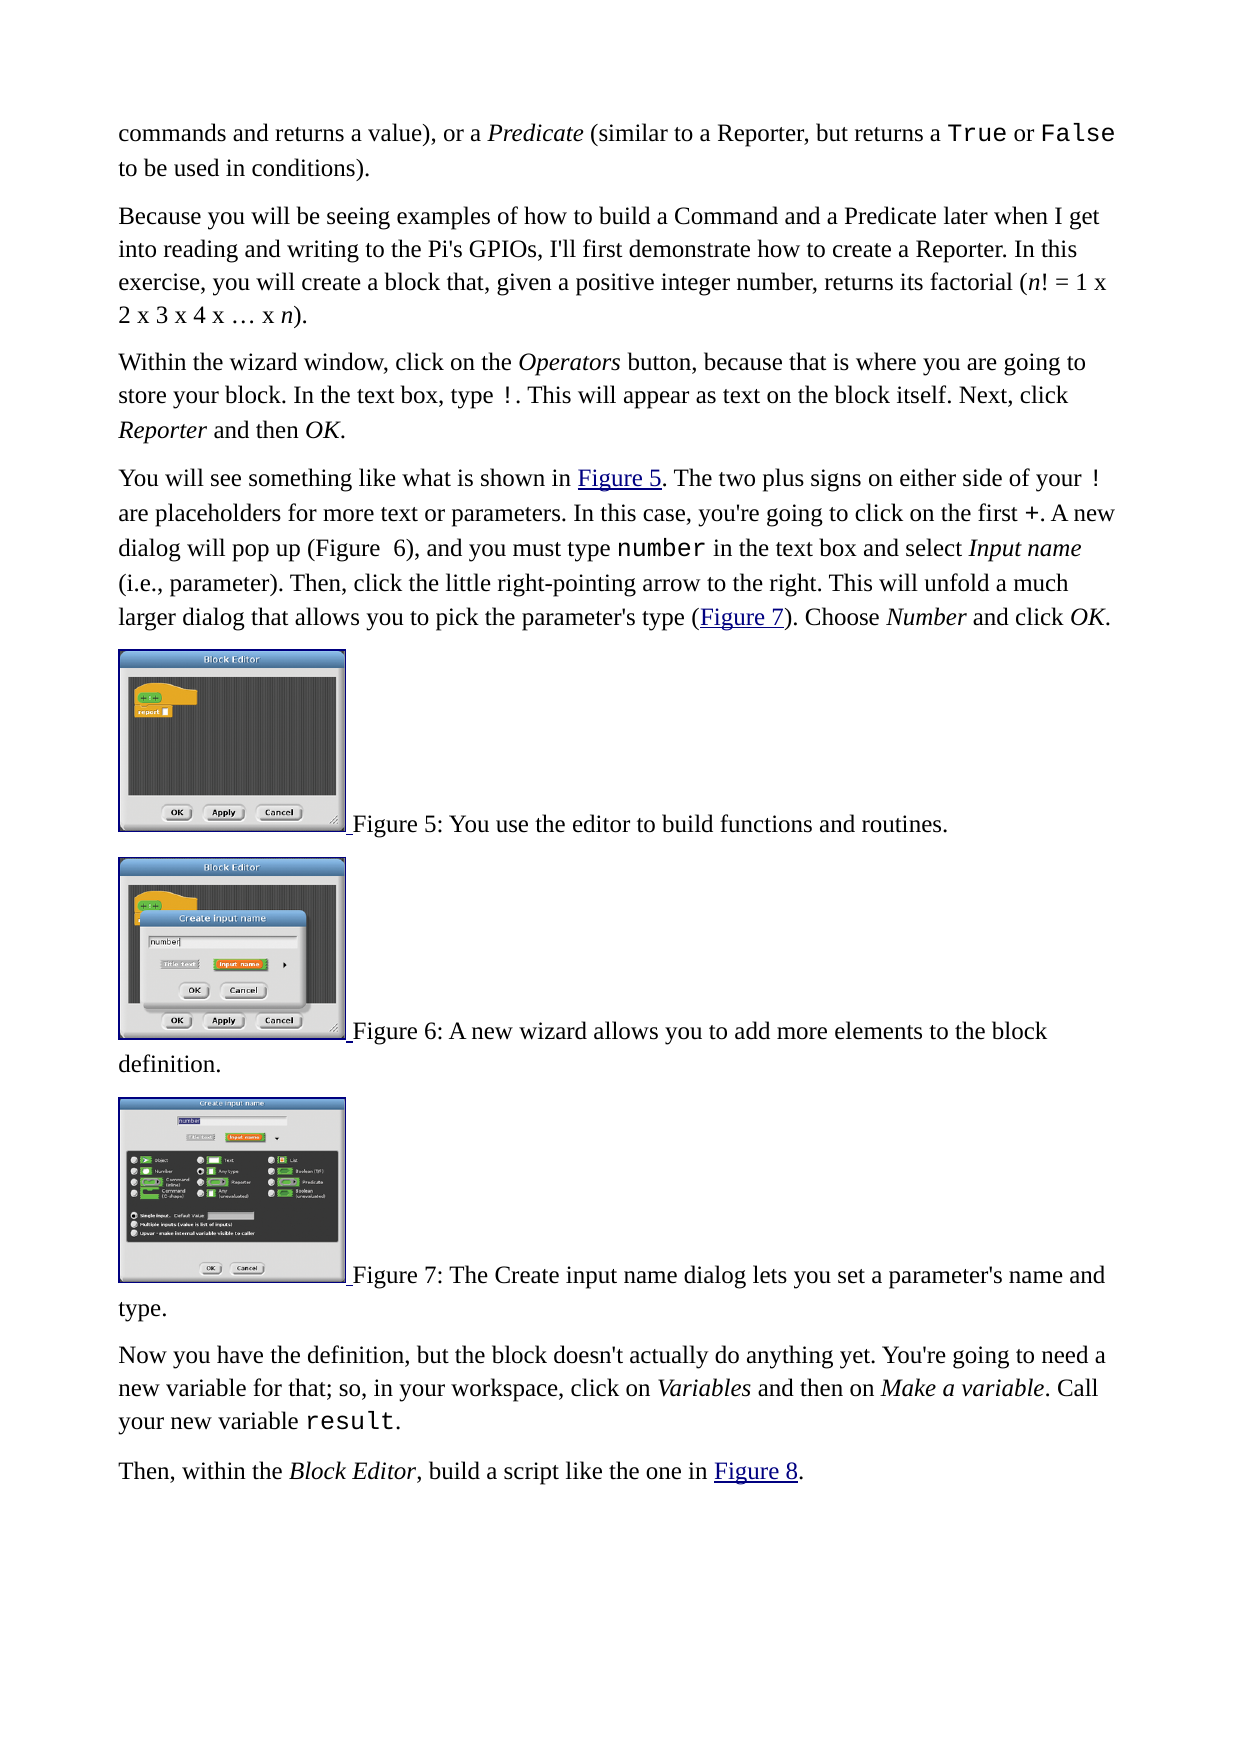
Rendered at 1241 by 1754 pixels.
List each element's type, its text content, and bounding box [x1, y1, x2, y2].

text Figure 5: You use the editor to build functions and routines. [118, 649, 1122, 838]
text Because you will be seeing examples of how to build a Command and a Predicate later when I get into reading and writing to the Pi's GPIOs, I'll first demonstrate how to create a Reporter. In this exercise, you will create a block that, given a positive integer number, returns its factorial (n! = 1 x 2 x 3 x 4 x … x n). [118, 201, 1122, 329]
text Then, within the Block Editor, build a script like the one in Figure 8. [118, 1456, 1122, 1485]
text commands and returns a value), or a Predicate (similar to a Reporter, but returns a True or False to be used in conditions). [118, 118, 1122, 182]
text You will see something like what is shown in Figure 5. The two plus signs on either side of your ! are placeholders for more text or parameters. In this case, you're going to click on the first +. A new dialog will pop up (Figure 6), and you must type number in the text box and select Input name (i.e., parameter). Then, click the little right-pointing arrow to the right. This will unfold a much larger dialog that allows you to pick the parameter's type (Figure 7). Choose Number and click OK. [118, 463, 1122, 630]
text Figure 7: The Create input name dialog lets you set a parameter's name and type. [118, 1097, 1122, 1321]
text Within the wizard window, click on the Operators button, because that is where you are going to store your block. In the text box, type !. This will appear as text on the block itself. Next, click Reporter and then OK. [118, 347, 1122, 444]
text Now you have the definition, but the block doesn't actually do anything yet. You're going to need a new variable for that; so, in your workspace, click on Variables and then on Make a variable. Call your new variable result. [118, 1340, 1122, 1437]
picture [120, 858, 345, 1038]
picture [120, 1099, 345, 1282]
picture [120, 651, 345, 831]
text Figure 6: A new wizard allows you to add more elements to the block definition. [118, 857, 1122, 1078]
